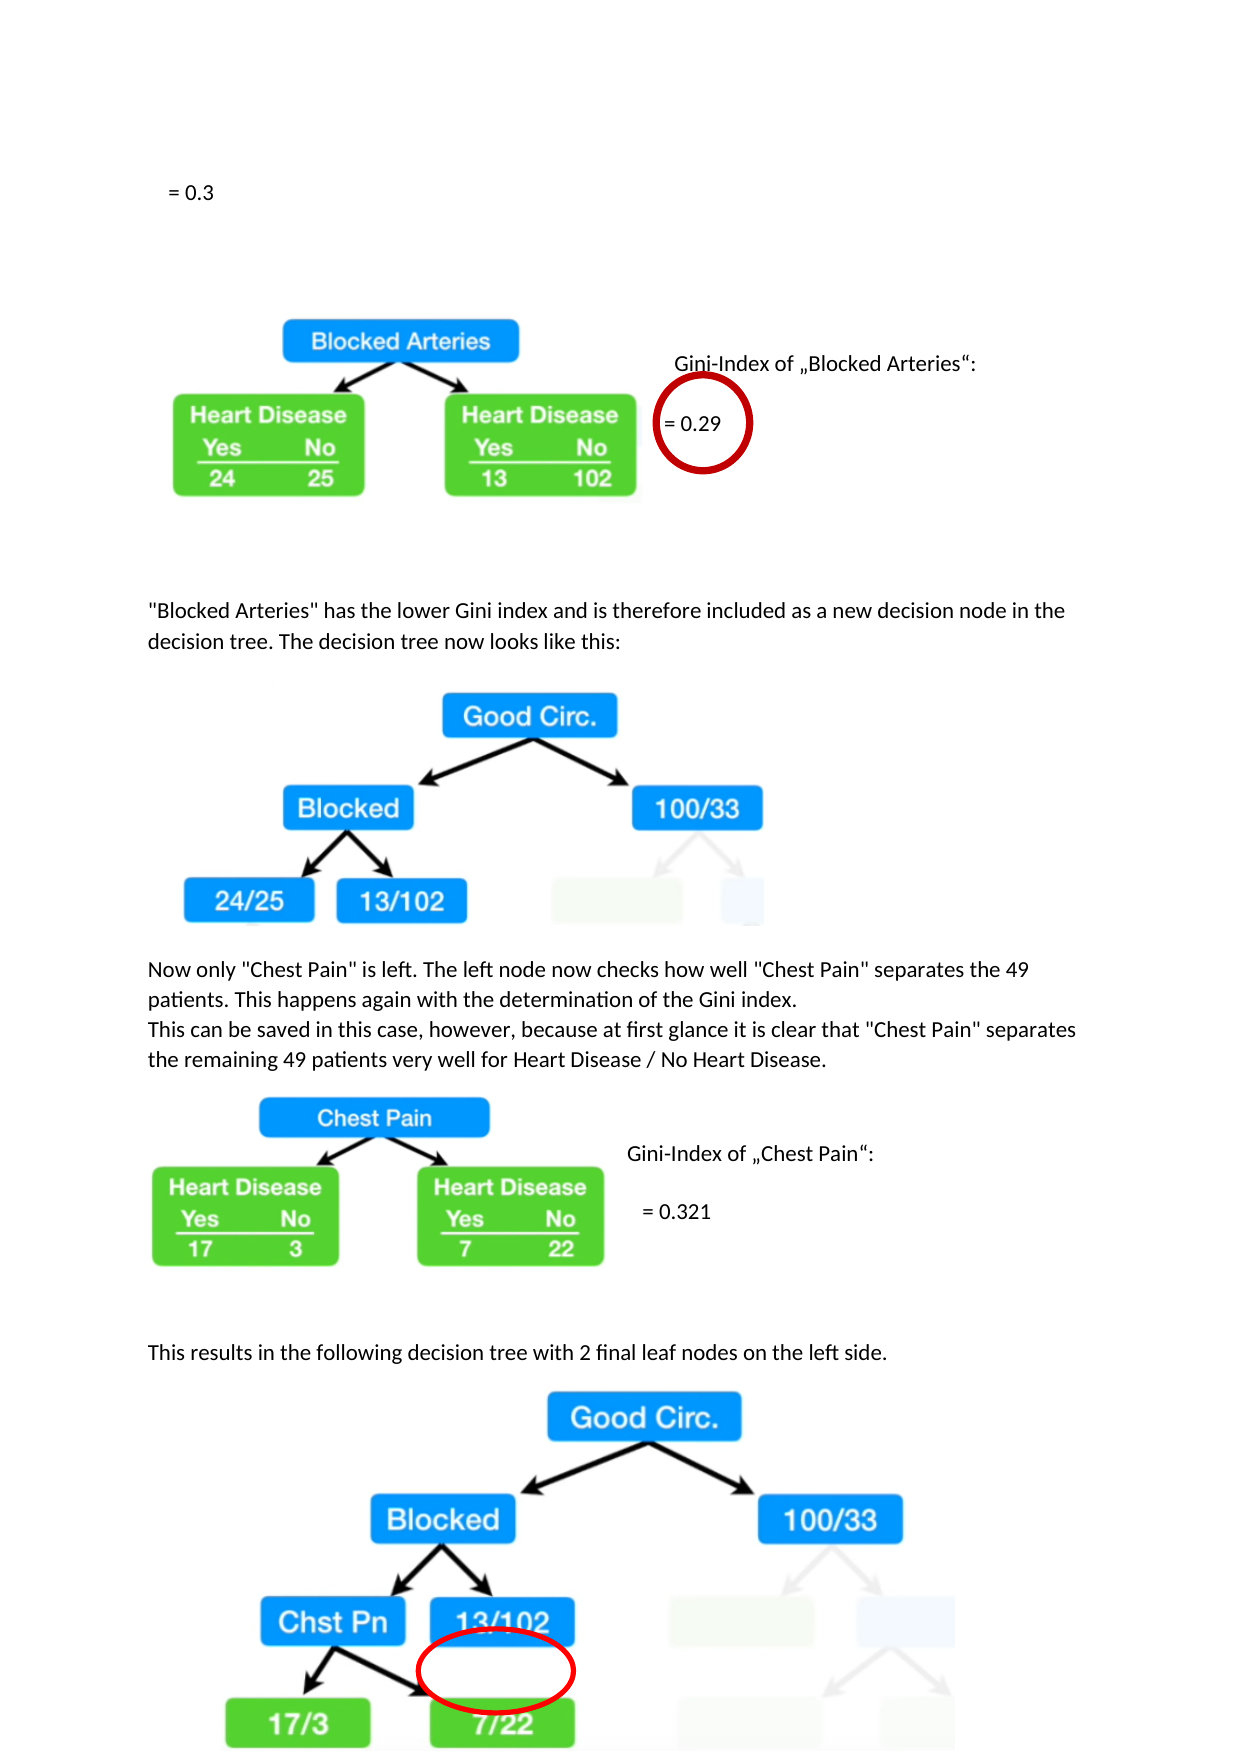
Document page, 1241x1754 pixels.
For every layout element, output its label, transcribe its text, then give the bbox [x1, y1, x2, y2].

text "Blocked Arteries" has the lower Gini index and is therefore included as a new decision node in the decision tree. The decision tree now looks like this: [148, 597, 1093, 655]
picture [147, 1092, 609, 1272]
text This results in the following decision tree with 2 final leaf nodes on the left side. [148, 1338, 1093, 1366]
text Gini-Index of „Blocked Arteries“: = 0.29 [647, 318, 1093, 437]
text Now only "Chest Pain" is left. The left node now checks how well "Chest Pain" separates the 49 patients. This happens again with the determination of the Gini index. This can be saved in this case, however, because at first glance it is clear that "Chest Pain" separates the remaining 49 patients very well for Heart Disease / No Heart Disease. [148, 955, 1093, 1073]
text = 0.3 [148, 148, 1093, 206]
picture [220, 1374, 959, 1754]
picture [180, 678, 769, 929]
picture [167, 308, 647, 508]
text [148, 318, 167, 437]
text Gini-Index of „Chest Pain“: = 0.321 [609, 1139, 1093, 1226]
